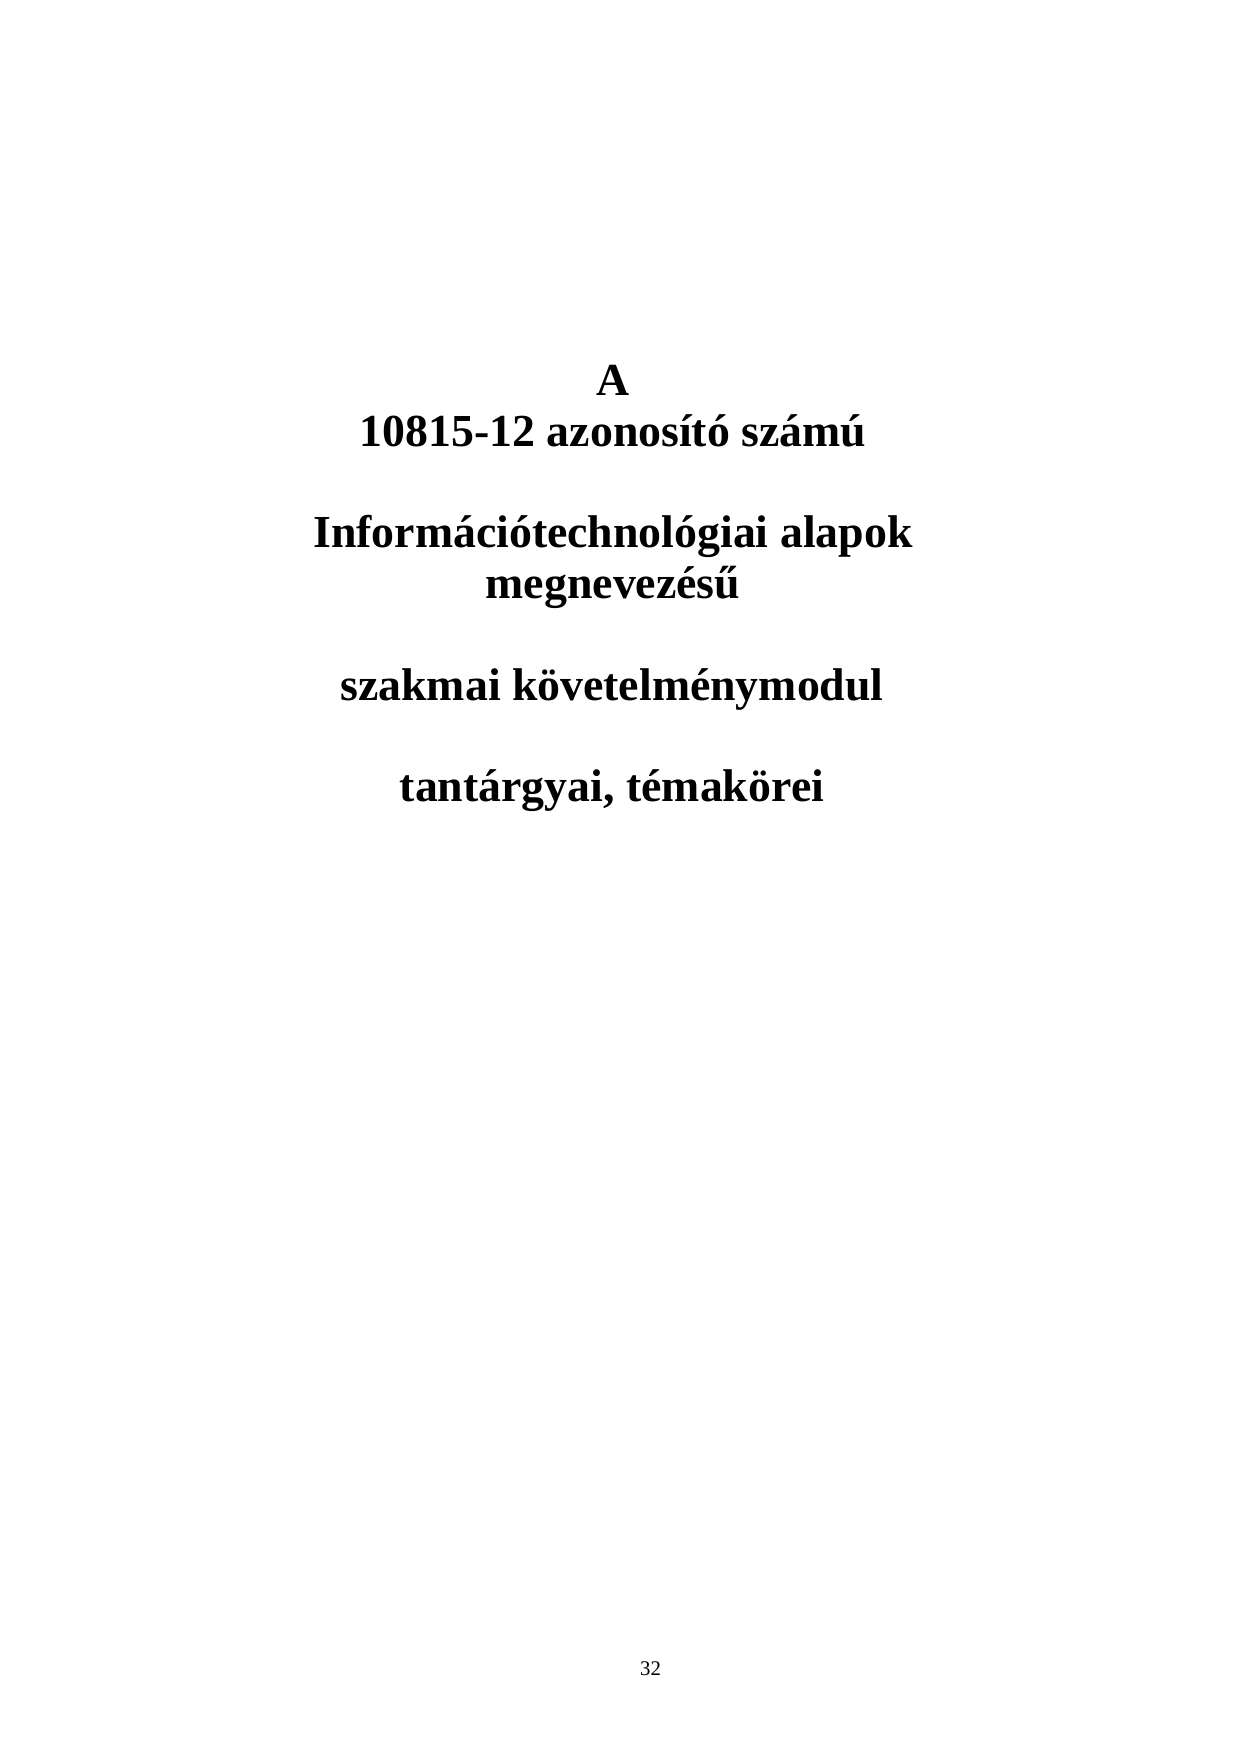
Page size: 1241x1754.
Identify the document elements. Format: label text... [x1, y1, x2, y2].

text megnevezésű [133, 558, 1093, 608]
text 10815-12 azonosító számú [133, 406, 1093, 456]
text tantárgyai, témakörei [131, 761, 1093, 811]
text A [133, 355, 1093, 406]
text szakmai követelménymodul [131, 659, 1093, 710]
text Információtechnológiai alapok [133, 507, 1093, 558]
